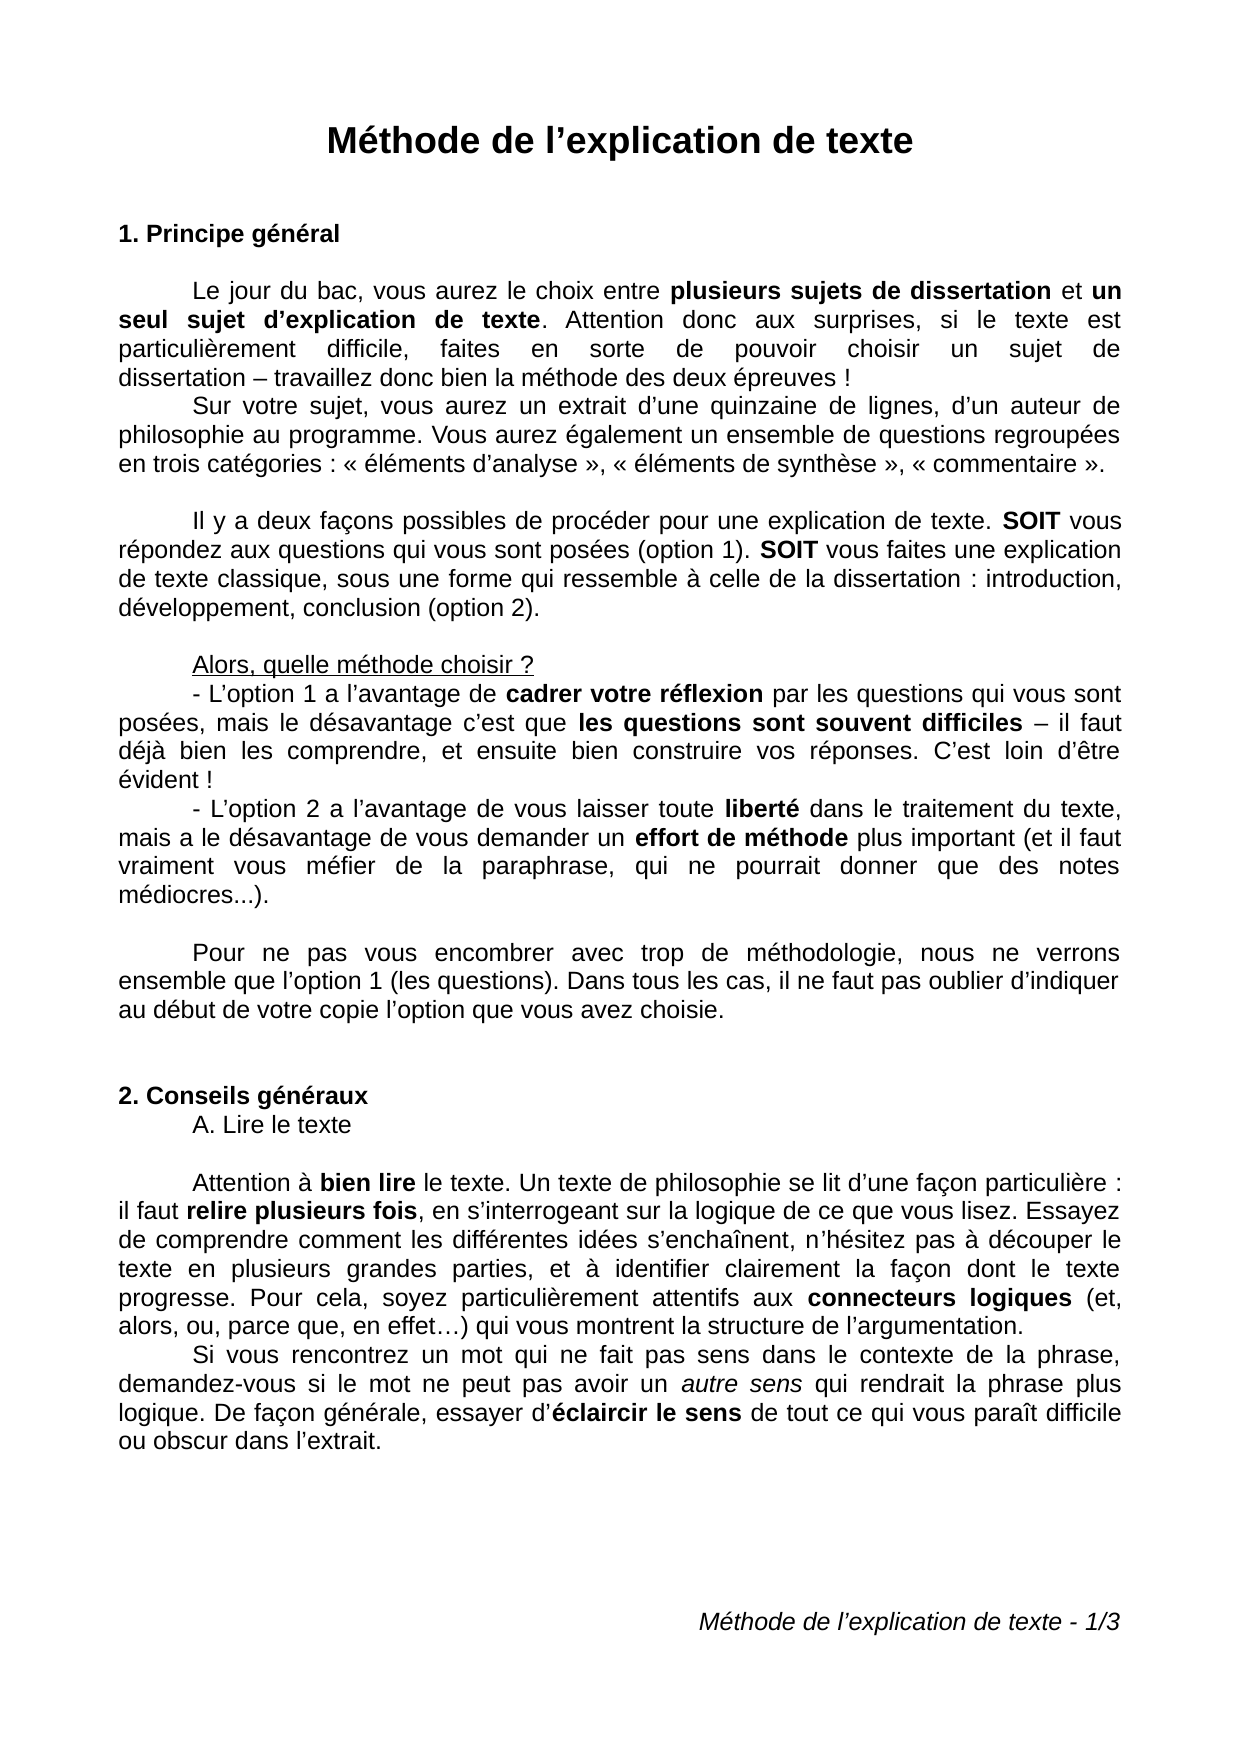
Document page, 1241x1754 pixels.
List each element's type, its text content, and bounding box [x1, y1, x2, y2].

text A. Lire le texte [118, 1110, 1122, 1139]
text Méthode de l’explication de texte [118, 118, 1122, 161]
text 2. Conseils généraux [118, 1081, 1122, 1110]
text Attention à bien lire le texte. Un texte de philosophie se lit d’une façon particulière : il faut relire plusieurs fois, en s’interrogeant sur la logique de ce que vous lisez. Essayez de comprendre comment les différentes idées s’enchaînent, n’hésitez pas à découper le texte en plusieurs grandes parties, et à identifier clairement la façon dont le texte progresse. Pour cela, soyez particulièrement attentifs aux connecteurs logiques (et, alors, ou, parce que, en effet…) qui vous montrent la structure de l’argumentation. [118, 1167, 1122, 1340]
text Si vous rencontrez un mot qui ne fait pas sens dans le contexte de la phrase, demandez-vous si le mot ne peut pas avoir un autre sens qui rendrait la phrase plus logique. De façon générale, essayer d’éclaircir le sens de tout ce qui vous paraît difficile ou obscur dans l’extrait. [118, 1340, 1122, 1455]
text Le jour du bac, vous aurez le choix entre plusieurs sujets de dissertation et un seul sujet d’explication de texte. Attention donc aux surprises, si le texte est particulièrement difficile, faites en sorte de pouvoir choisir un sujet de dissertation – travaillez donc bien la méthode des deux épreuves ! [118, 276, 1122, 391]
text Il y a deux façons possibles de procéder pour une explication de texte. SOIT vous répondez aux questions qui vous sont posées (option 1). SOIT vous faites une explication de texte classique, sous une forme qui ressemble à celle de la dissertation : introduction, développement, conclusion (option 2). [118, 506, 1122, 621]
text 1. Principe général [118, 219, 1122, 247]
text Pour ne pas vous encombrer avec trop de méthodologie, nous ne verrons ensemble que l’option 1 (les questions). Dans tous les cas, il ne faut pas oublier d’indiquer au début de votre copie l’option que vous avez choisie. [118, 937, 1122, 1024]
text Alors, quelle méthode choisir ? [118, 650, 1122, 679]
text Sur votre sujet, vous aurez un extrait d’une quinzaine de lignes, d’un auteur de philosophie au programme. Vous aurez également un ensemble de questions regroupées en trois catégories : « éléments d’analyse », « éléments de synthèse », « commentaire ». [118, 391, 1122, 477]
text - L’option 2 a l’avantage de vous laisser toute liberté dans le traitement du texte, mais a le désavantage de vous demander un effort de méthode plus important (et il faut vraiment vous méfier de la paraphrase, qui ne pourrait donner que des notes médiocres...). [118, 794, 1122, 909]
text - L’option 1 a l’avantage de cadrer votre réflexion par les questions qui vous sont posées, mais le désavantage c’est que les questions sont souvent difficiles – il faut déjà bien les comprendre, et ensuite bien construire vos réponses. C’est loin d’être évident ! [118, 679, 1122, 794]
